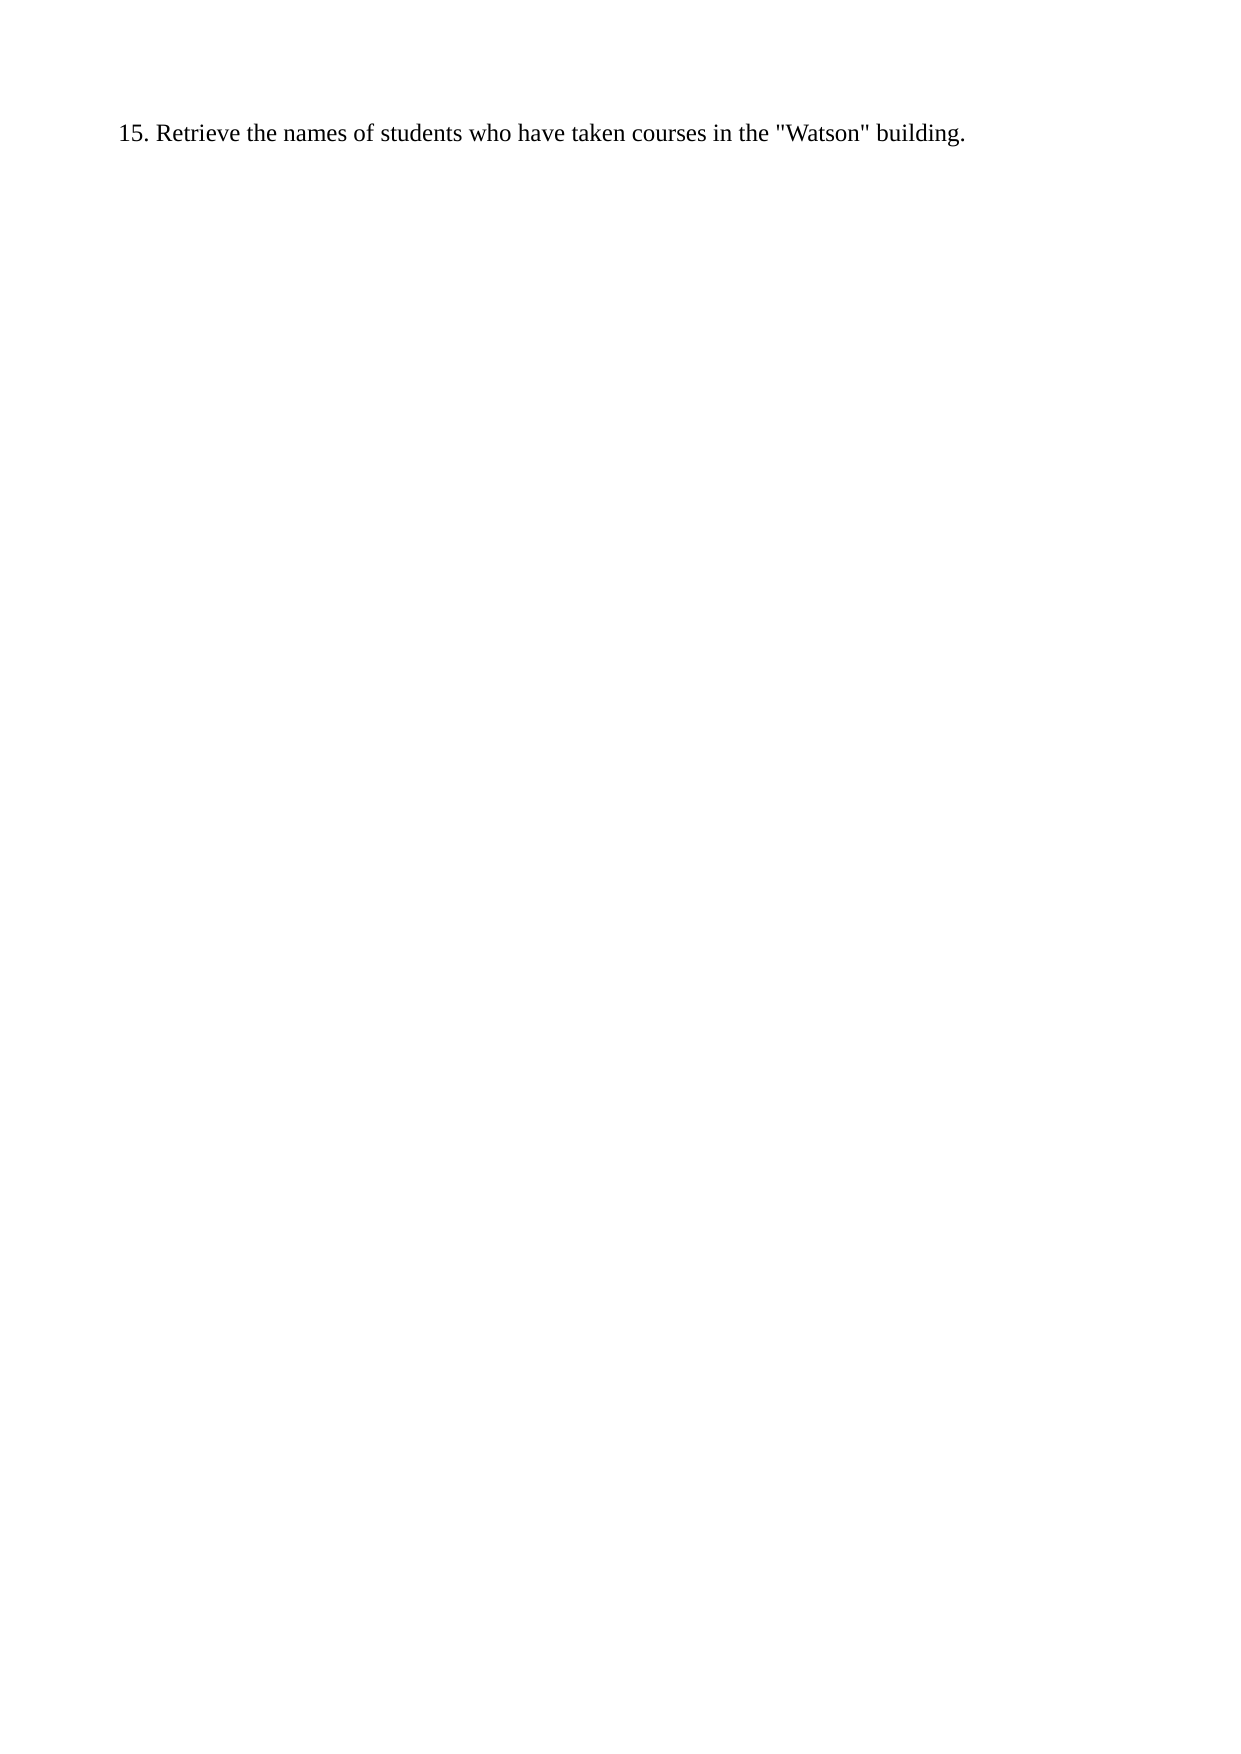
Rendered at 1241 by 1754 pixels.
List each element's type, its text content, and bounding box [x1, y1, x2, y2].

text 15. Retrieve the names of students who have taken courses in the "Watson" building. [118, 118, 1122, 147]
